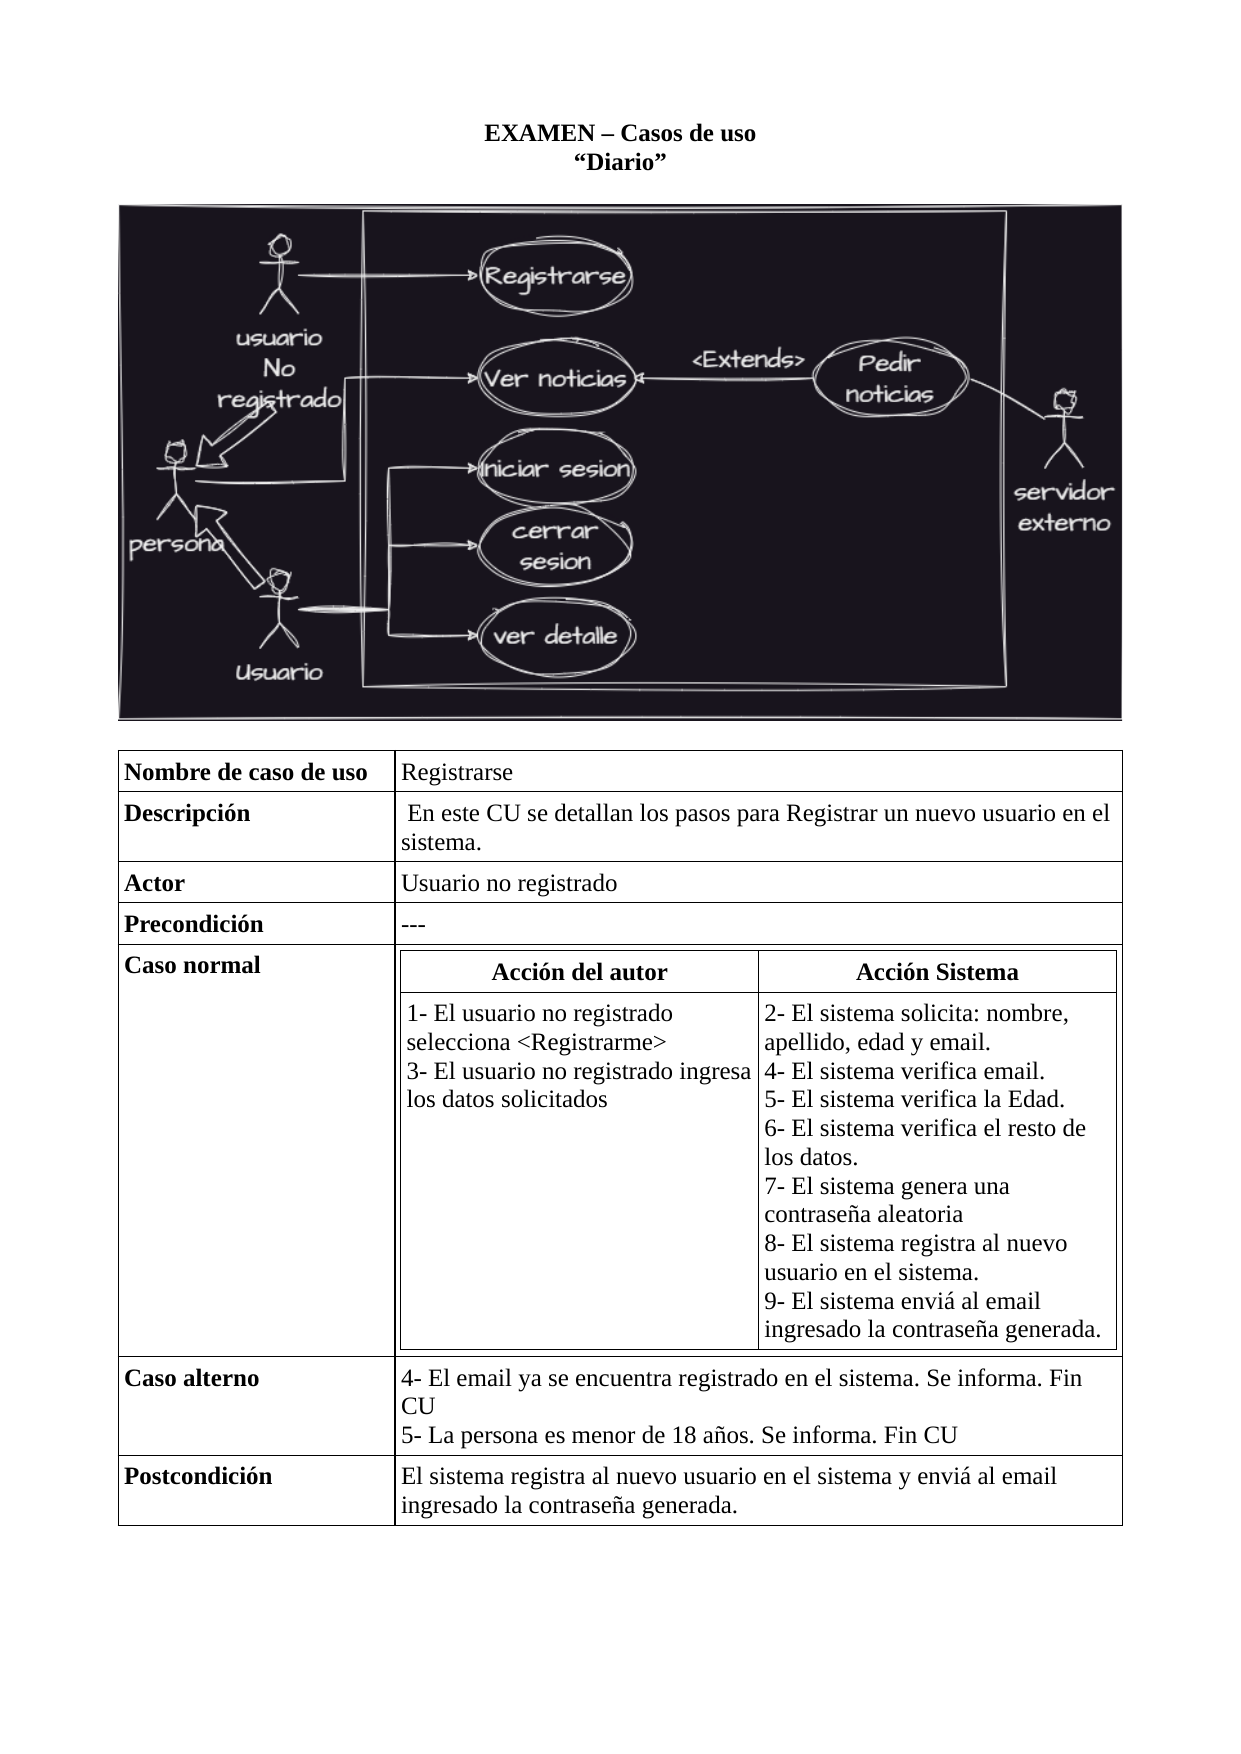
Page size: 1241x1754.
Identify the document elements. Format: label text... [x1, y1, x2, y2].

table_cell En este CU se detallan los pasos para Registrar un nuevo usuario en el sistema. [396, 792, 1122, 861]
table_cell 4- El email ya se encuentra registrado en el sistema. Se informa. Fin CU 5- La persona es menor de 18 años. Se informa. Fin CU [396, 1357, 1122, 1455]
table_cell Actor [119, 862, 394, 902]
table_header Nombre de caso de uso [119, 751, 394, 791]
table_header Acción Sistema [759, 951, 1116, 992]
table_header Registrarse [396, 751, 1122, 791]
table_cell Postcondición [119, 1456, 394, 1525]
table_cell 1- El usuario no registrado selecciona <Registrarme> 3- El usuario no registrado ingresa los datos solicitados [401, 993, 758, 1349]
table_cell Usuario no registrado [396, 862, 1122, 902]
table_cell [396, 945, 1122, 1356]
text “Diario” [118, 147, 1122, 176]
picture [118, 204, 1123, 721]
table_header Acción del autor [401, 951, 758, 992]
table_cell Caso normal [119, 945, 394, 1356]
table_cell El sistema registra al nuevo usuario en el sistema y enviá al email ingresado la contraseña generada. [396, 1456, 1122, 1525]
table_cell Precondición [119, 903, 394, 943]
text EXAMEN – Casos de uso [118, 118, 1122, 147]
table_cell 2- El sistema solicita: nombre, apellido, edad y email. 4- El sistema verifica email. 5- El sistema verifica la Edad. 6- El sistema verifica el resto de los datos. 7- El sistema genera una contraseña aleatoria 8- El sistema registra al nuevo usuario en el sistema. 9- El sistema enviá al email ingresado la contraseña generada. [759, 993, 1116, 1349]
table_cell Caso alterno [119, 1357, 394, 1455]
table_cell --- [396, 903, 1122, 943]
table_cell Descripción [119, 792, 394, 861]
